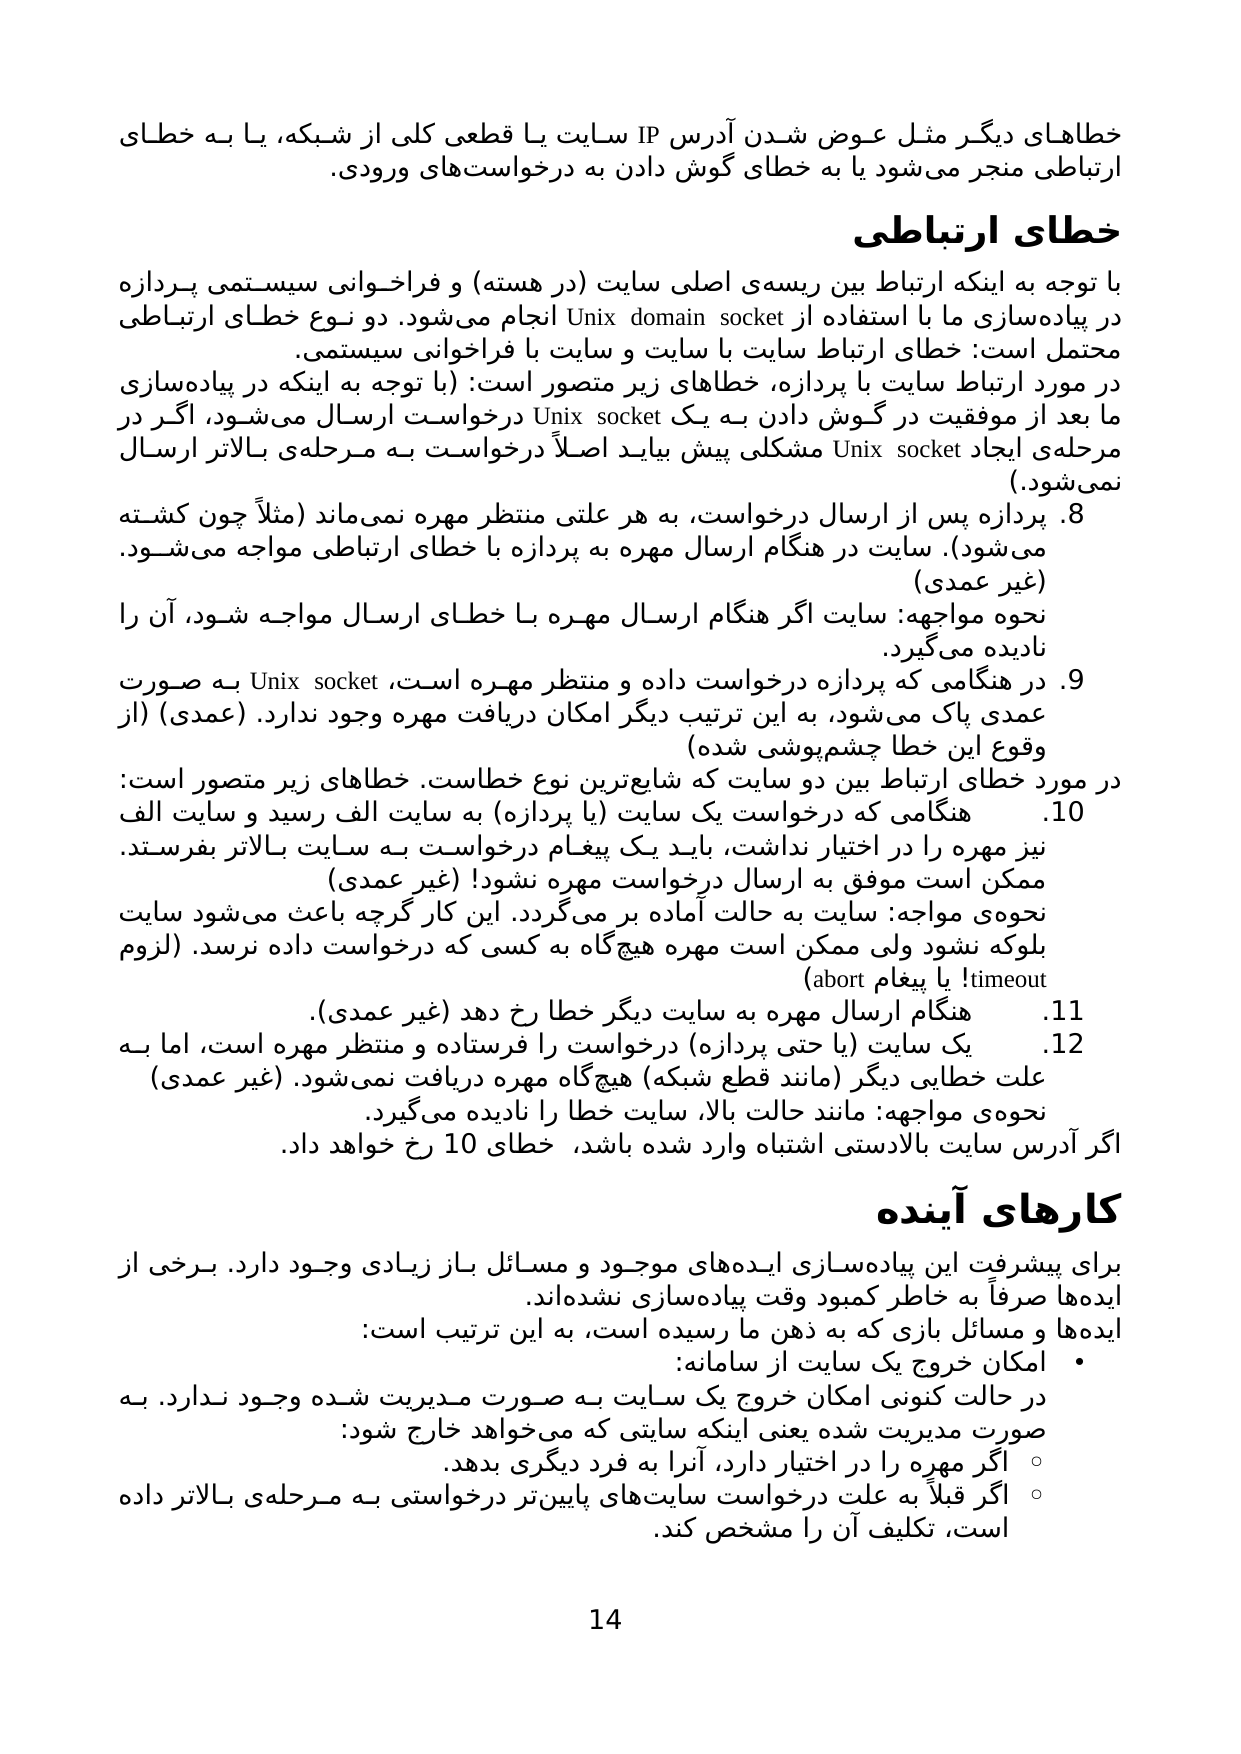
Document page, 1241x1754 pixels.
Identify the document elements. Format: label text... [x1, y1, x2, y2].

subtitle کارهای آینده [118, 1186, 1122, 1233]
list یک سایت (یا حتی پردازه) درخواست را فرستاده و منتظر مهره است،‌ اما به علت خطایی دیگر (مانند قطع شبکه) هیچ‌گاه مهره دریافت نمی‌شود. (غیر عمدی) [118, 1028, 1084, 1093]
subtitle خطای ارتباطی [118, 209, 1122, 252]
list امکان خروج یک سایت از سامانه: [118, 1347, 1084, 1378]
list نحوه‌ی مواجهه: مانند حالت بالا، سایت خطا را نادیده می‌گیرد. [118, 1095, 1084, 1126]
list اگر قبلاً به علت درخواست سایت‌های پایین‌تر درخواستی به مرحله‌ی بالاتر داده است، تکلیف آن را مشخص کند. [118, 1479, 1047, 1544]
text برای پیشرفت این پیاده‌سازی ایده‌های موجود و مسائل باز زیادی وجود دارد. برخی از ایده‌ها صرفاً به خاطر کمبود وقت پیاده‌سازی نشده‌اند. [118, 1247, 1122, 1312]
text در مورد خطای ارتباط بین دو سایت که شایع‌ترین نوع خطاست. خطاهای زیر متصور است: [118, 763, 1122, 795]
list در هنگامی که پردازه درخواست داده و منتظر مهره است، Unix socket به صورت عمدی پاک می‌شود، به این ترتیب دیگر امکان دریافت مهره وجود ندارد. (عمدی) (از وقوع این خطا چشم‌پوشی شده) [118, 664, 1084, 762]
list در حالت کنونی امکان خروج یک سایت به صورت مدیریت شده وجود ندارد. به صورت مدیریت شده یعنی اینکه سایتی که می‌خواهد خارج شود: [118, 1380, 1084, 1444]
list نحوه‌ی مواجه: سایت به حالت آماده بر می‌گردد. این کار گرچه باعث می‌شود سایت بلوکه نشود ولی ممکن است مهره هیچ‌گاه به کسی که درخواست داده نرسد. (لزوم timeout! یا پیغام abort) [118, 896, 1084, 994]
list هنگامی که درخواست یک سایت (یا پردازه) به سایت الف رسید و سایت الف نیز مهره را در اختیار نداشت، باید یک پیغام درخواست به سایت بالاتر بفرستد. ممکن است موفق به ارسال درخواست مهره نشود! (غیر عمدی) [118, 797, 1084, 894]
text ایده‌ها و مسائل بازی که به ذهن ما رسیده است، به این ترتیب است: [118, 1314, 1122, 1345]
list اگر مهره را در اختیار دارد، آنرا به فرد دیگری بدهد. [118, 1446, 1047, 1478]
list هنگام ارسال مهره به سایت دیگر خطا رخ دهد (غیر عمدی). [118, 995, 1084, 1027]
list نحوه مواجهه: سایت اگر هنگام ارسال مهره با خطای ارسال مواجه شود، آن را نادیده می‌گیرد. [118, 598, 1084, 663]
text در مورد ارتباط سایت با پردازه، خطاهای زیر متصور است: (با توجه به اینکه در پیاده‌سازی ما بعد از موفقیت در گوش دادن به یک Unix socket درخواست ارسال می‌شود، اگر در مرحله‌ی ایجاد Unix socket مشکلی پیش بیاید اصلاً درخواست به مرحله‌ی بالاتر ارسال نمی‌شود.) [118, 366, 1122, 497]
text خطاهای دیگر مثل عوض شدن آدرس IP سایت یا قطعی کلی از شبکه، یا به خطای ارتباطی منجر می‌شود یا به خطای گوش دادن به درخواست‌های ورودی. [118, 118, 1122, 183]
list پردازه پس از ارسال درخواست،‌ به هر علتی منتظر مهره نمی‌ماند (مثلاً چون کشته می‌شود). سایت در هنگام ارسال مهره به پردازه با خطای ارتباطی مواجه می‌شود. (غیر عمدی) [118, 498, 1084, 596]
text اگر آدرس سایت بالادستی اشتباه وارد شده باشد، خطای 10. رخ خواهد داد. [118, 1128, 1122, 1159]
text با توجه به اینکه ارتباط بین ریسه‌ی اصلی سایت (در هسته) و فراخوانی سیستمی پردازه در پیاده‌سازی ما با استفاده از Unix domain socket انجام می‌شود. دو نوع خطای ارتباطی محتمل است: خطای ارتباط سایت با سایت و سایت با فراخوانی سیستمی. [118, 267, 1122, 364]
